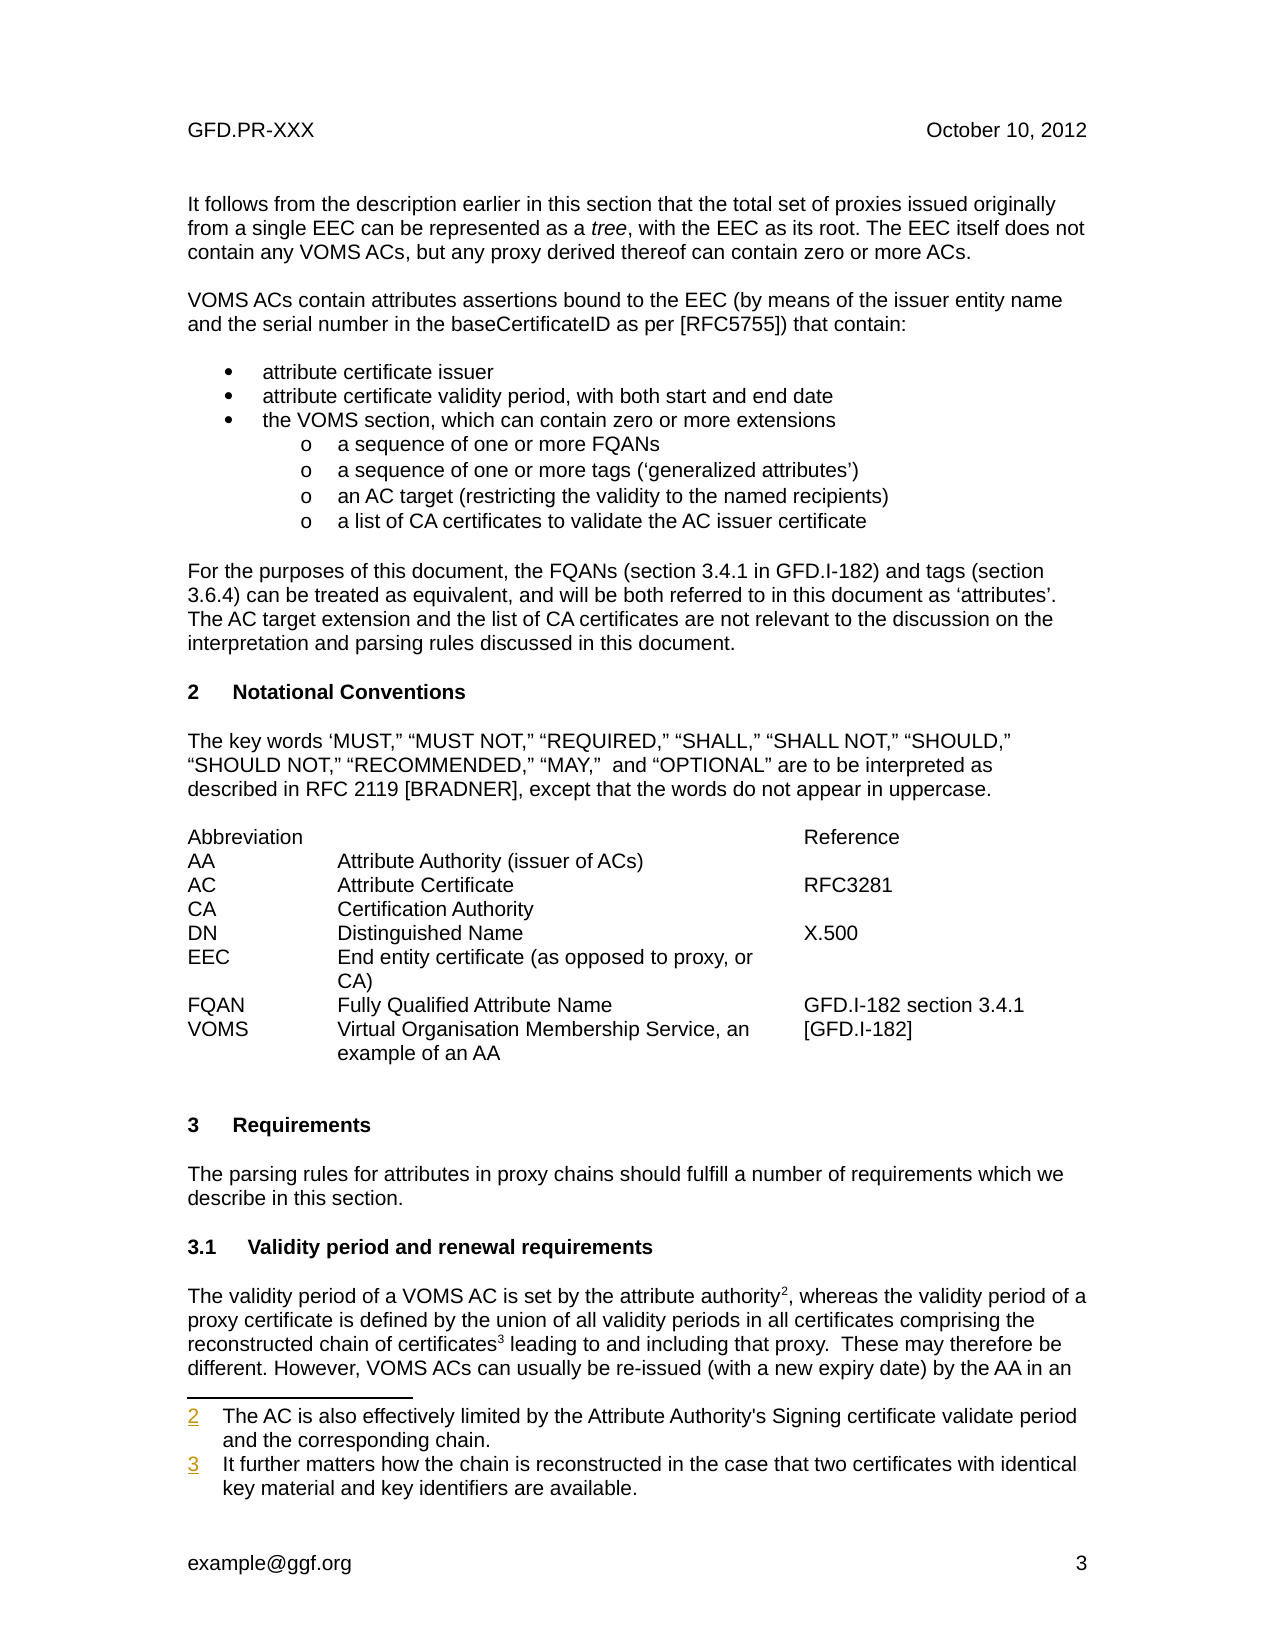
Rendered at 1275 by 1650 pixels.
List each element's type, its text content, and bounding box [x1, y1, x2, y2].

subtitle Notational Conventions [187, 680, 1088, 704]
subtitle Validity period and renewal requirements [187, 1235, 1088, 1259]
table_header Reference [793, 825, 1044, 849]
table_cell [793, 945, 1044, 992]
table_cell CA [176, 897, 326, 921]
list an AC target (restricting the validity to the named recipients) [300, 483, 1088, 509]
table_cell EEC [176, 945, 326, 992]
text The parsing rules for attributes in proxy chains should fulfill a number of requirements which we describe in this section. [187, 1162, 1088, 1210]
table_cell [GFD.I-182] [793, 1016, 1044, 1064]
table_cell Attribute Certificate [326, 873, 792, 897]
table_cell DN [176, 921, 326, 944]
list attribute certificate issuer [225, 360, 1088, 384]
table_cell Virtual Organisation Membership Service, an example of an AA [326, 1016, 792, 1064]
table_cell RFC3281 [793, 873, 1044, 897]
text For the purposes of this document, the FQANs (section 3.4.1 in GFD.I-182) and tags (section 3.6.4) can be treated as equivalent, and will be both referred to in this document as ‘attributes’. The AC target extension and the list of CA certificates are not relevant to the discussion on the interpretation and parsing rules discussed in this document. [187, 559, 1088, 655]
list the VOMS section, which can contain zero or more extensions [225, 408, 1088, 432]
list a sequence of one or more FQANs [300, 432, 1088, 458]
table_cell Distinguished Name [326, 921, 792, 944]
table_cell Certification Authority [326, 897, 792, 921]
table_cell Attribute Authority (issuer of ACs) [326, 849, 792, 873]
table_cell End entity certificate (as opposed to proxy, or CA) [326, 945, 792, 992]
list attribute certificate validity period, with both start and end date [225, 384, 1088, 408]
table_header Abbreviation [176, 825, 326, 849]
table_cell AC [176, 873, 326, 897]
text VOMS ACs contain attributes assertions bound to the EEC (by means of the issuer entity name and the serial number in the baseCertificateID as per [RFC5755]) that contain: [187, 288, 1088, 336]
table_cell AA [176, 849, 326, 873]
text It follows from the description earlier in this section that the total set of proxies issued originally from a single EEC can be represented as a tree, with the EEC as its root. The EEC itself does not contain any VOMS ACs, but any proxy derived thereof can contain zero or more ACs. [187, 192, 1088, 264]
text The validity period of a VOMS AC is set by the attribute authority, whereas the validity period of a proxy certificate is defined by the union of all validity periods in all certificates comprising the reconstructed chain of certificates leading to and including that proxy. These may therefore be different. However, VOMS ACs can usually be re-issued (with a new expiry date) by the AA in an [187, 1284, 1088, 1380]
text It further matters how the chain is reconstructed in the case that two certificates with identical key material and key identifiers are available. [187, 1452, 1088, 1500]
table_cell FQAN [176, 993, 326, 1016]
list a sequence of one or more tags (‘generalized attributes’) [300, 458, 1088, 483]
list a list of CA certificates to validate the AC issuer certificate [300, 509, 1088, 535]
table_cell VOMS [176, 1016, 326, 1064]
text The AC is also effectively limited by the Attribute Authority's Signing certificate validate period and the corresponding chain. [187, 1404, 1088, 1452]
table_cell [793, 897, 1044, 921]
table_cell [793, 849, 1044, 873]
table_header [326, 825, 792, 849]
table_cell Fully Qualified Attribute Name [326, 993, 792, 1016]
subtitle Requirements [187, 1113, 1088, 1137]
text The key words ‘MUST,” “MUST NOT,” “REQUIRED,” “SHALL,” “SHALL NOT,” “SHOULD,” “SHOULD NOT,” “RECOMMENDED,” “MAY,” and “OPTIONAL” are to be interpreted as described in RFC 2119 [BRADNER], except that the words do not appear in uppercase. [187, 729, 1088, 801]
table_cell X.500 [793, 921, 1044, 944]
table_cell GFD.I-182 section 3.4.1 [793, 993, 1044, 1016]
